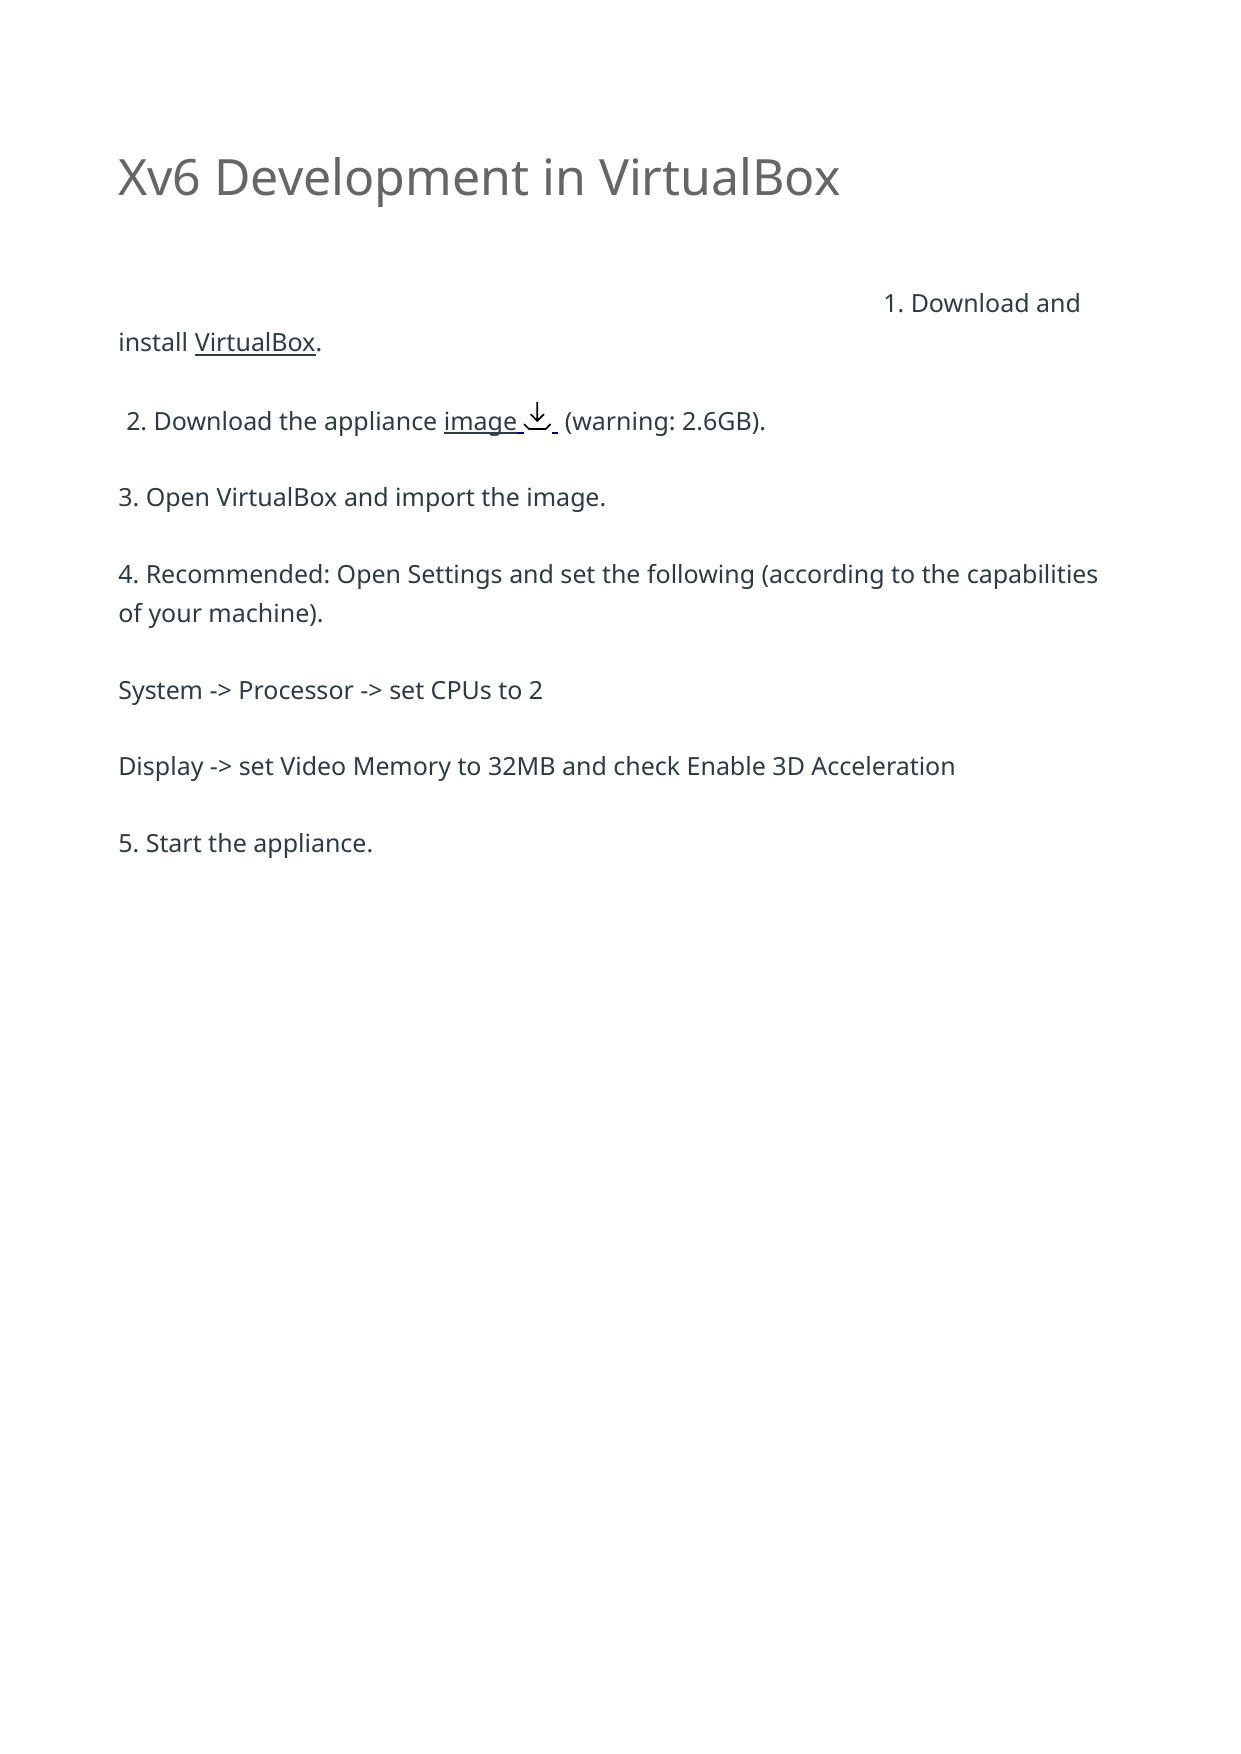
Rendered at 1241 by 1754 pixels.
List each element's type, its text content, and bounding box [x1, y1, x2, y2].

text 5. Start the appliance. [118, 826, 1122, 860]
text System -> Processor -> set CPUs to 2 [118, 672, 1122, 706]
text 3. Open VirtualBox and import the image. [118, 480, 1122, 514]
text Display -> set Video Memory to 32MB and check Enable 3D Acceleration [118, 749, 1122, 783]
text 4. Recommended: Open Settings and set the following (according to the capabilities of your machine). [118, 556, 1122, 630]
subtitle Xv6 Development in VirtualBox [118, 142, 1122, 210]
text 1. Download and install VirtualBox. [118, 286, 1122, 359]
text 2. Download the appliance image (warning: 2.6GB). [126, 402, 1122, 437]
